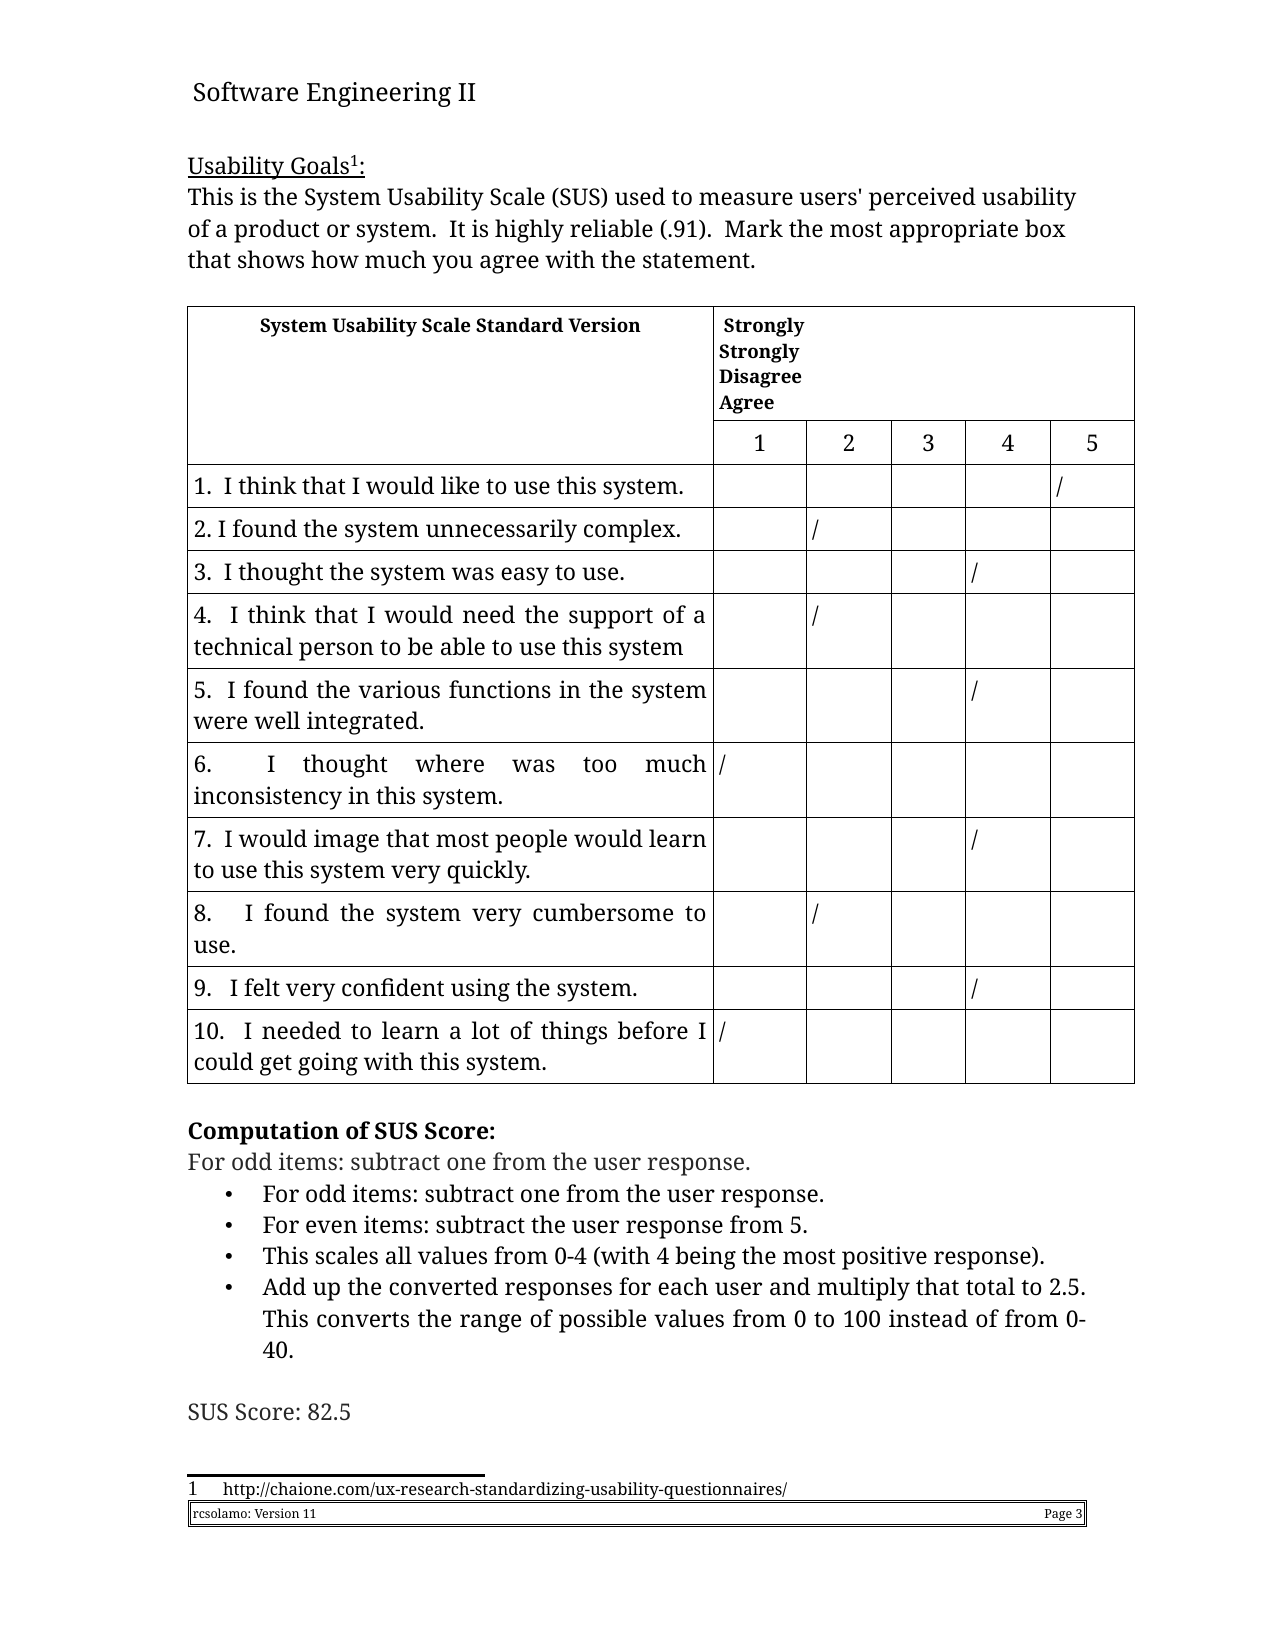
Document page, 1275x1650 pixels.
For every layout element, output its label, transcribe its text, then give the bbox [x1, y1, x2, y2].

table_cell [892, 743, 965, 817]
text http://chaione.com/ux-research-standardizing-usability-questionnaires/ [187, 1476, 1087, 1500]
table_cell 7. I would image that most people would learn to use this system very quickly. [188, 818, 713, 891]
table_cell [1051, 892, 1134, 966]
table_cell [1051, 1010, 1134, 1083]
list For even items: subtract the user response from 5. [225, 1209, 1087, 1240]
table_cell [807, 669, 891, 742]
table_cell / [1051, 465, 1134, 507]
table_cell [892, 551, 965, 593]
text Usability Goals: [187, 150, 1087, 181]
table_cell / [807, 508, 891, 550]
table_cell 2 [807, 421, 891, 463]
table_cell [892, 669, 965, 742]
table_cell / [966, 967, 1050, 1009]
list For odd items: subtract one from the user response. [225, 1178, 1087, 1209]
list This scales all values from 0-4 (with 4 being the most positive response). [225, 1240, 1087, 1271]
table_cell 8. I found the system very cumbersome to use. [188, 892, 713, 966]
table_cell 4. I think that I would need the support of a technical person to be able to use this system [188, 594, 713, 668]
table_cell [714, 594, 806, 668]
table_cell [807, 743, 891, 817]
table_cell [714, 669, 806, 742]
table_cell / [714, 1010, 806, 1083]
table_cell [892, 892, 965, 966]
text SUS Score: 82.5 [187, 1396, 1087, 1428]
table_cell [714, 551, 806, 593]
text Computation of SUS Score: [187, 1115, 1087, 1146]
table_cell 10. I needed to learn a lot of things before I could get going with this system. [188, 1010, 713, 1083]
table_cell 4 [966, 421, 1050, 463]
table_cell / [966, 669, 1050, 742]
table_cell 2. I found the system unnecessarily complex. [188, 508, 713, 550]
table_cell [966, 743, 1050, 817]
table_cell [807, 465, 891, 507]
table_cell / [807, 594, 891, 668]
table_cell [892, 508, 965, 550]
table_cell [892, 594, 965, 668]
table_cell 1. I think that I would like to use this system. [188, 465, 713, 507]
table_cell [714, 892, 806, 966]
table_cell / [807, 892, 891, 966]
table_cell [966, 1010, 1050, 1083]
table_cell 1 [714, 421, 806, 463]
table_cell [966, 465, 1050, 507]
table_cell [807, 818, 891, 891]
text For odd items: subtract one from the user response. [187, 1146, 1087, 1178]
table_cell 3 [892, 421, 965, 463]
table_cell [892, 967, 965, 1009]
table_cell [1051, 669, 1134, 742]
table_cell [966, 508, 1050, 550]
table_cell [1051, 551, 1134, 593]
table_cell [1051, 818, 1134, 891]
table_header System Usability Scale Standard Version [188, 307, 713, 463]
table_cell [966, 594, 1050, 668]
table_cell [966, 892, 1050, 966]
text This is the System Usability Scale (SUS) used to measure users' perceived usability of a product or system. It is highly reliable (.91). Mark the most appropriate box that shows how much you agree with the statement. [187, 181, 1087, 275]
table_cell [1051, 967, 1134, 1009]
table_cell [714, 465, 806, 507]
table_cell [807, 1010, 891, 1083]
table_cell / [966, 551, 1050, 593]
table_cell 6. I thought where was too much inconsistency in this system. [188, 743, 713, 817]
table_cell [892, 1010, 965, 1083]
table_cell [714, 967, 806, 1009]
table_cell [892, 818, 965, 891]
table_cell 5 [1051, 421, 1134, 463]
table_cell [714, 818, 806, 891]
table_cell [807, 551, 891, 593]
table_cell [1051, 594, 1134, 668]
table_cell / [966, 818, 1050, 891]
table_cell [892, 465, 965, 507]
table_cell [714, 508, 806, 550]
table_cell 3. I thought the system was easy to use. [188, 551, 713, 593]
table_cell 5. I found the various functions in the system were well integrated. [188, 669, 713, 742]
list Add up the converted responses for each user and multiply that total to 2.5. This converts the range of possible values from 0 to 100 instead of from 0-40. [225, 1271, 1087, 1365]
table_cell [807, 967, 891, 1009]
table_cell [1051, 508, 1134, 550]
table_header Strongly Strongly Disagree Agree [714, 307, 1134, 420]
table_cell / [714, 743, 806, 817]
table_cell [1051, 743, 1134, 817]
table_cell 9. I felt very confident using the system. [188, 967, 713, 1009]
